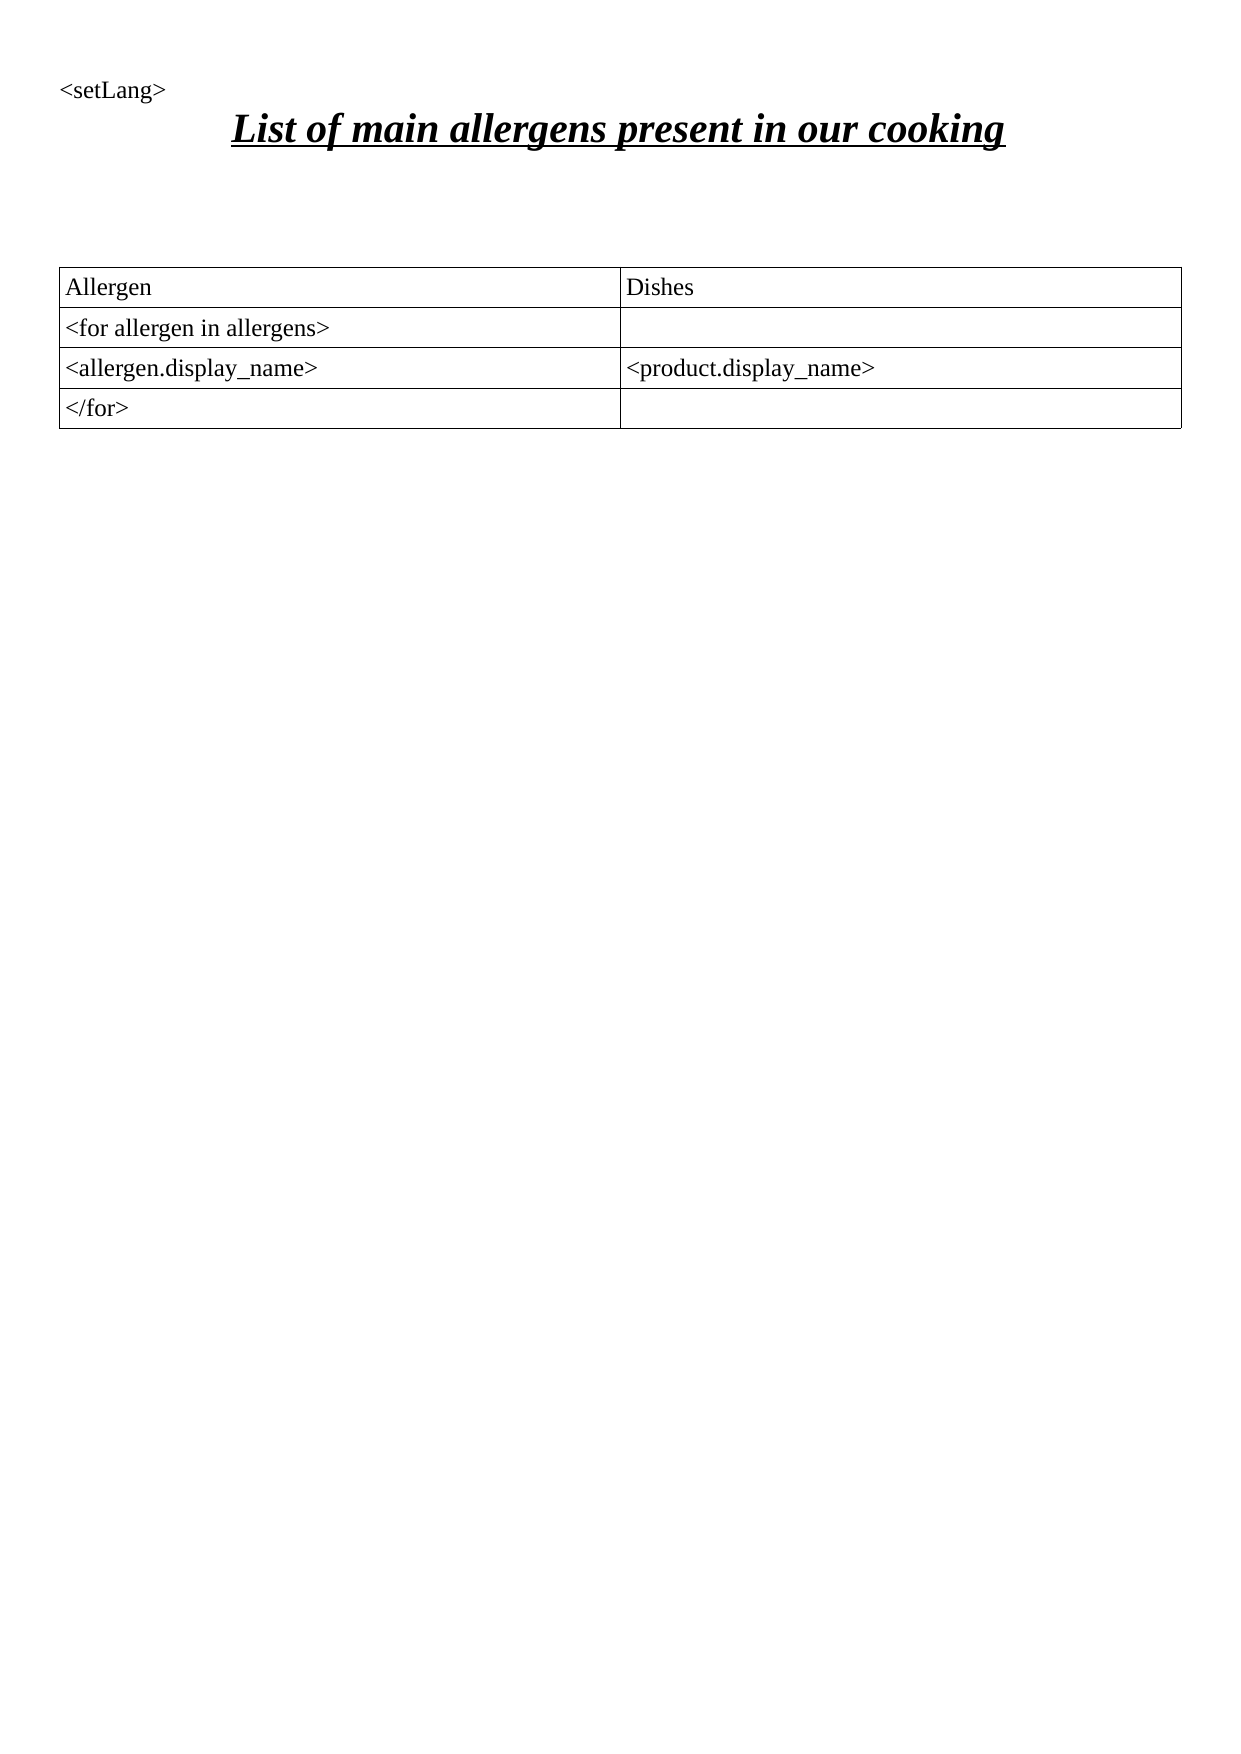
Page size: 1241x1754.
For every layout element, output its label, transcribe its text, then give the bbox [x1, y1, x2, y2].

table_header Allergen [60, 268, 620, 307]
table_cell <allergen.display_name> [60, 348, 620, 388]
table_cell <for allergen in allergens> [60, 308, 620, 347]
table_cell <product.display_name> [621, 348, 1181, 388]
text List of main allergens present in our cooking [59, 104, 1181, 152]
table_cell [621, 308, 1181, 347]
table_cell [621, 389, 1181, 428]
table_header Dishes [621, 268, 1181, 307]
text <setLang> [59, 75, 1181, 104]
table_cell </for> [60, 389, 620, 428]
